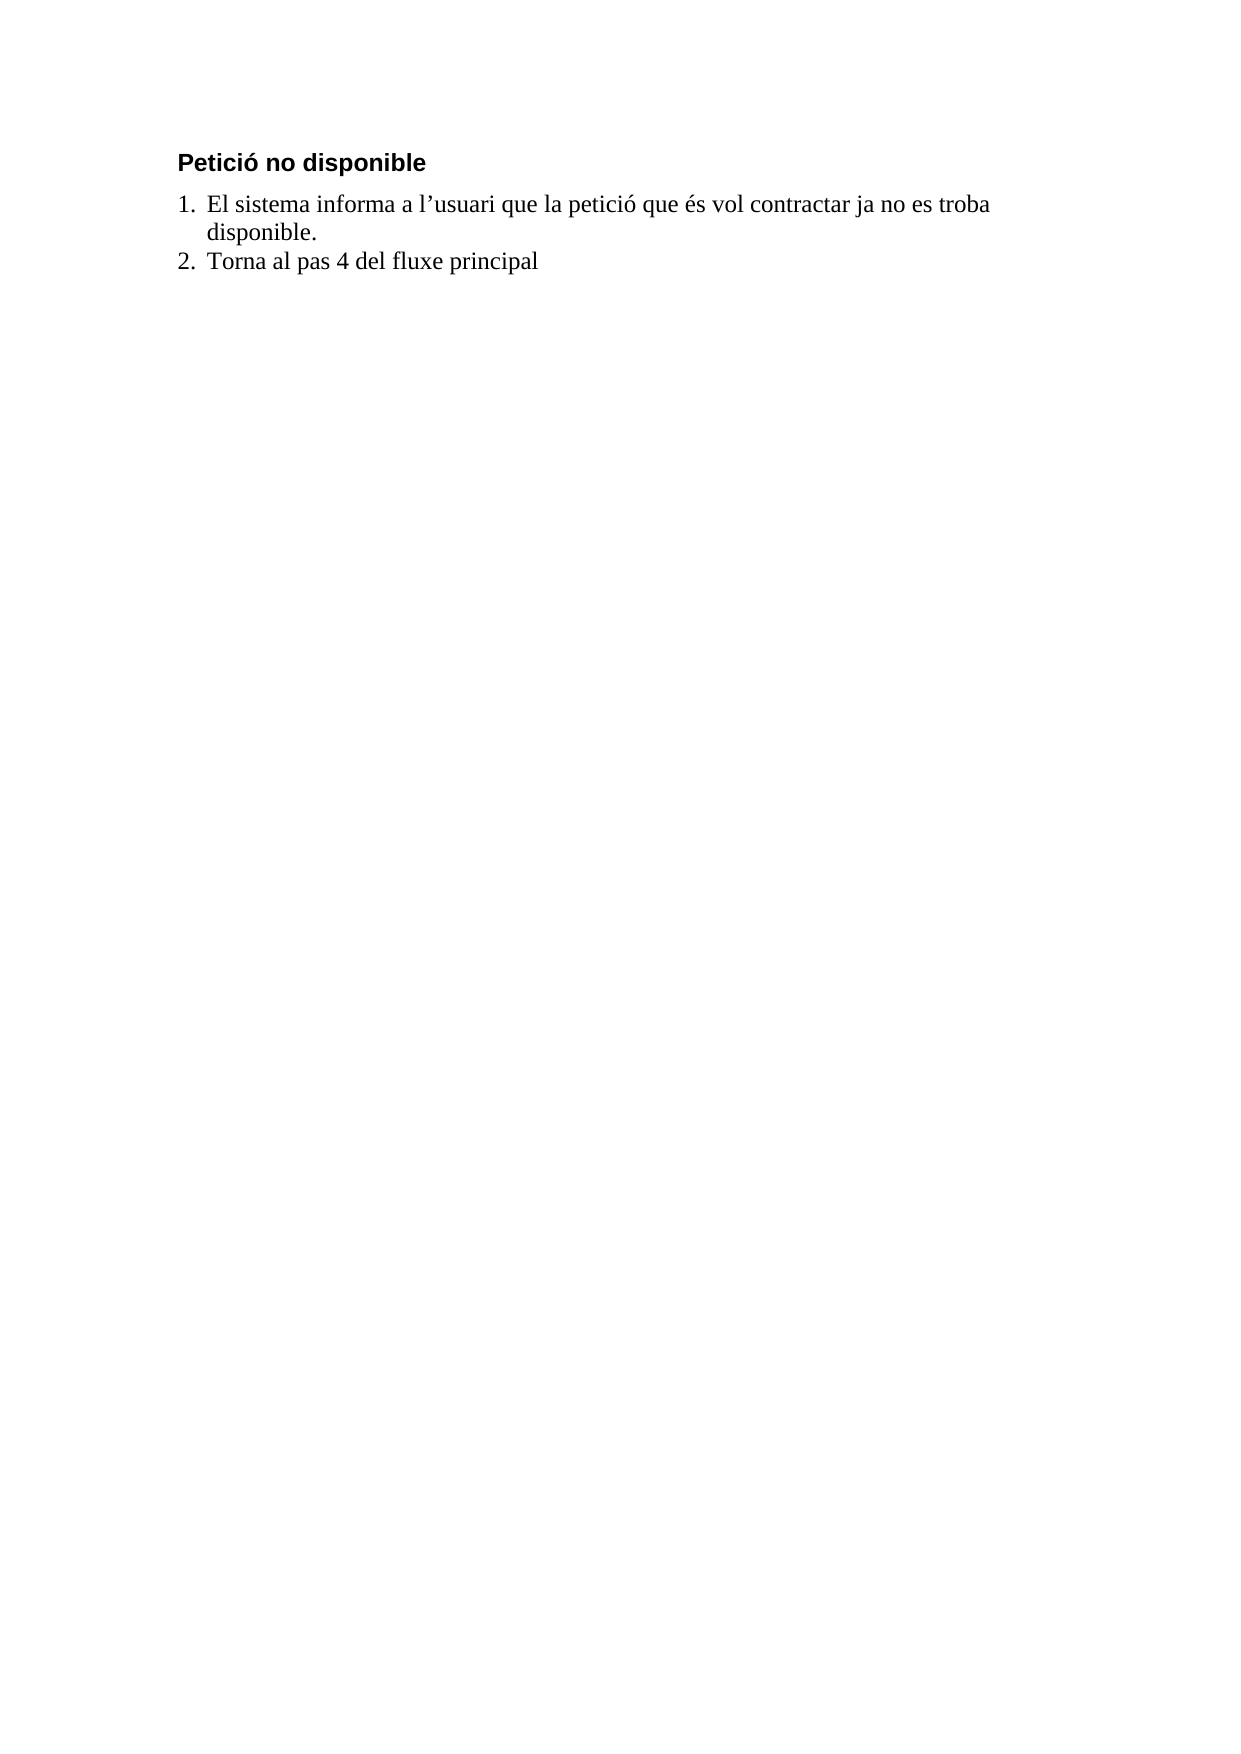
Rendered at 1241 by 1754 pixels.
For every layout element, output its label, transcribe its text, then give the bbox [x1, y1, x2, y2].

subtitle Petició no disponible [177, 148, 1063, 176]
list Torna al pas 4 del fluxe principal [177, 246, 1063, 275]
list El sistema informa a l’usuari que la petició que és vol contractar ja no es troba disponible. [177, 189, 1063, 246]
